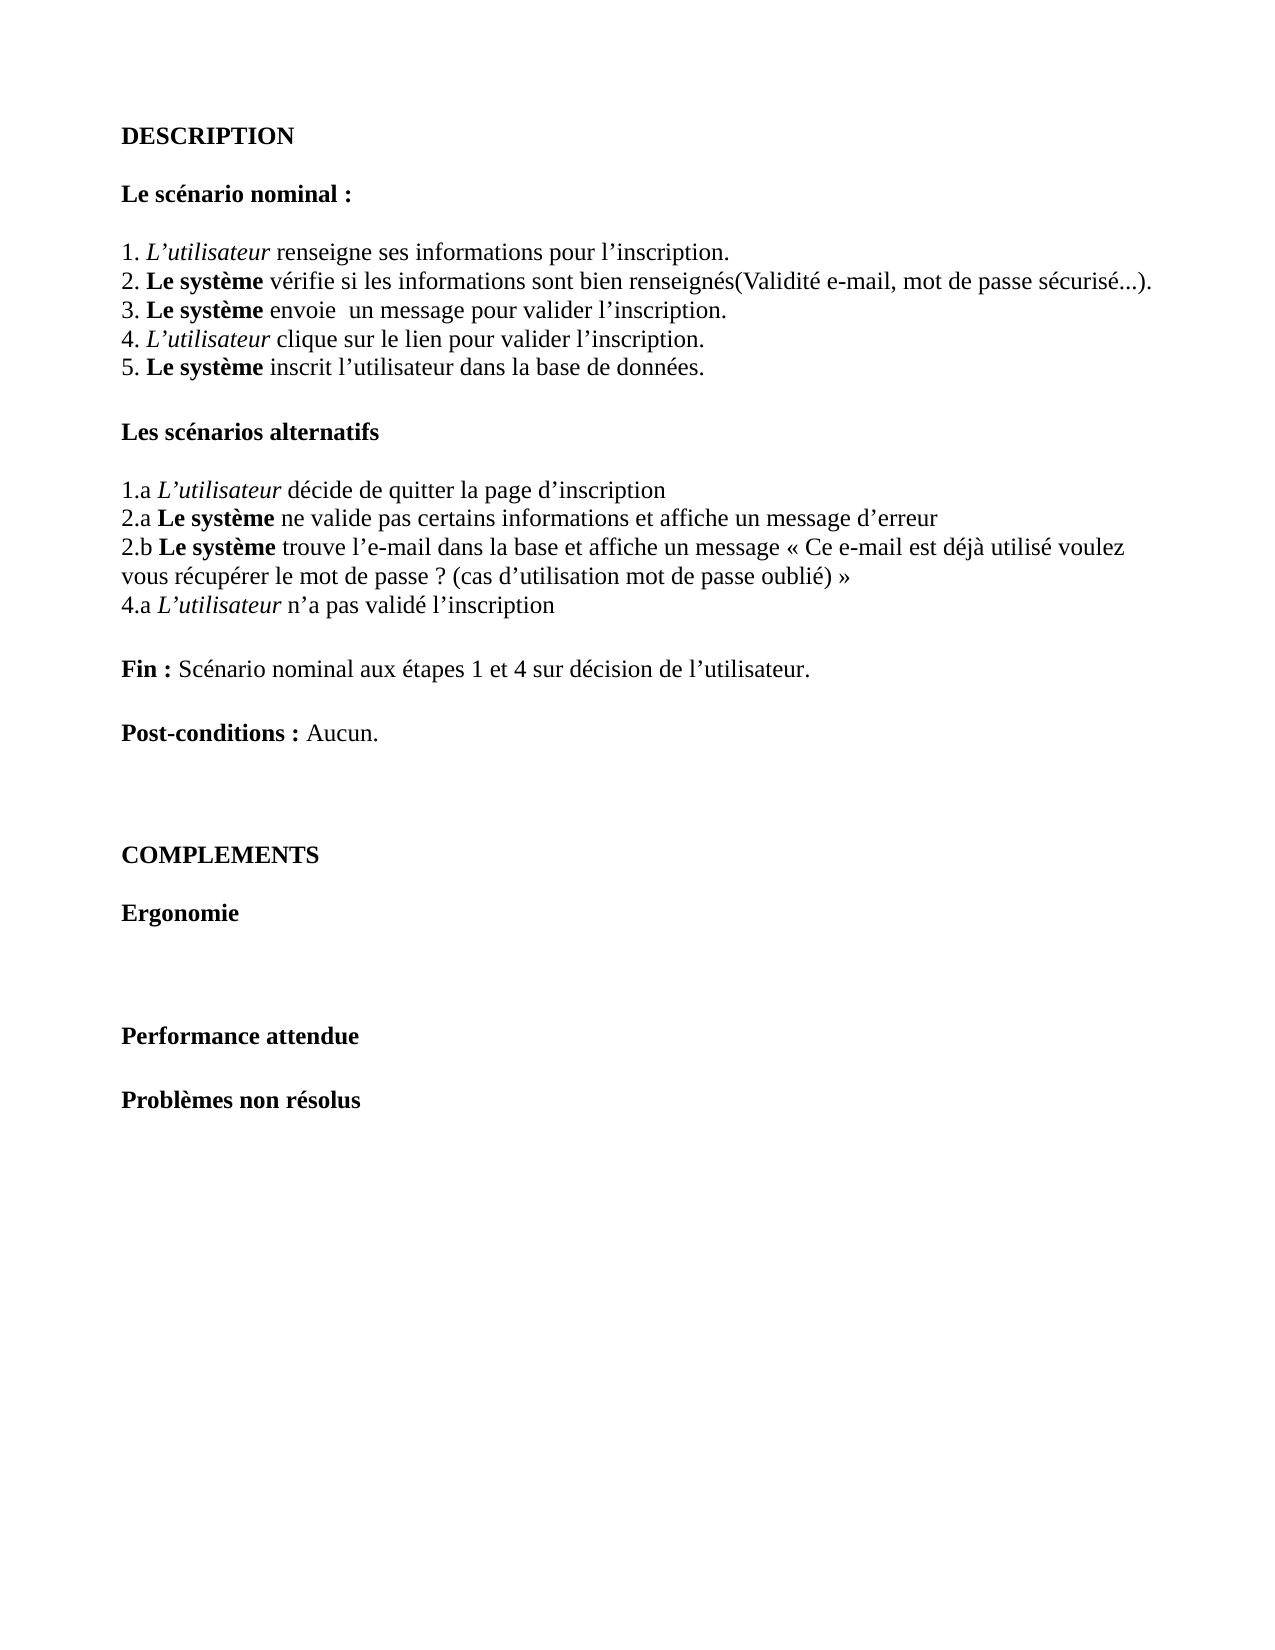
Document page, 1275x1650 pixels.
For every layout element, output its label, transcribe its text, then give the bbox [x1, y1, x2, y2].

table_cell COMPLEMENTS Ergonomie [118, 779, 1157, 1018]
table_cell Post-conditions : Aucun. [118, 715, 1157, 779]
table_header DESCRIPTION Le scénario nominal : 1. L’utilisateur renseigne ses informations pour l’inscription. 2. Le système vérifie si les informations sont bien renseignés(Validité e-mail, mot de passe sécurisé...). 3. Le système envoie un message pour valider l’inscription. 4. L’utilisateur clique sur le lien pour valider l’inscription. 5. Le système inscrit l’utilisateur dans la base de données. [118, 118, 1157, 414]
table_cell Performance attendue [118, 1018, 1157, 1082]
table_cell Problèmes non résolus [118, 1082, 1157, 1204]
table_cell Fin : Scénario nominal aux étapes 1 et 4 sur décision de l’utilisateur. [118, 651, 1157, 715]
table_cell Les scénarios alternatifs 1.a L’utilisateur décide de quitter la page d’inscription 2.a Le système ne valide pas certains informations et affiche un message d’erreur 2.b Le système trouve l’e-mail dans la base et affiche un message « Ce e-mail est déjà utilisé voulez vous récupérer le mot de passe ? (cas d’utilisation mot de passe oublié) » 4.a L’utilisateur n’a pas validé l’inscription [118, 414, 1157, 651]
